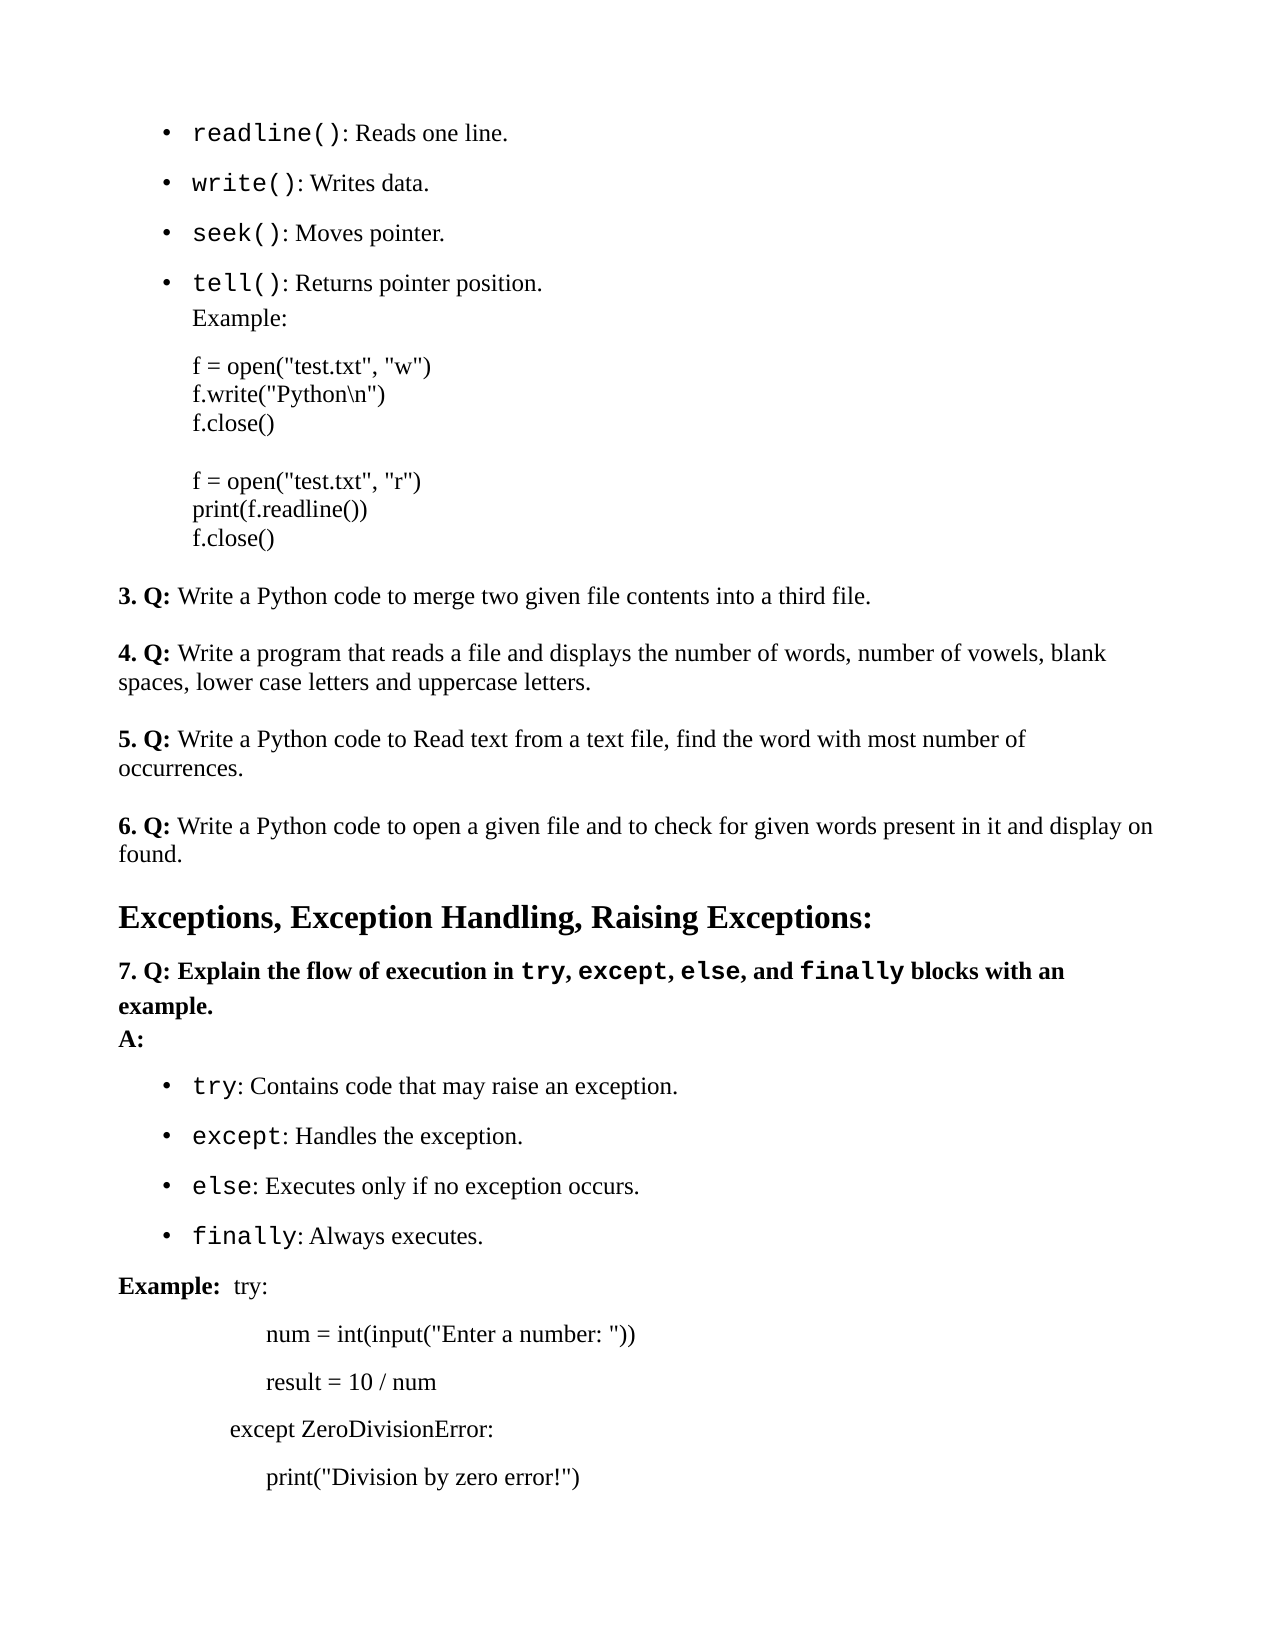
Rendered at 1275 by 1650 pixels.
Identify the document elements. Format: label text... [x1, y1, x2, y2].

text 7. Q: Explain the flow of execution in try, except, else, and finally blocks with an example. A: [118, 956, 1157, 1053]
text 3. Q: Write a Python code to merge two given file contents into a third file. [118, 581, 1157, 609]
list write(): Writes data. [162, 168, 1157, 199]
text 6. Q: Write a Python code to open a given file and to check for given words present in it and display on found. [118, 811, 1157, 868]
text f.close() [118, 408, 1157, 437]
text num = int(input("Enter a number: ")) [118, 1319, 1157, 1348]
list seek(): Moves pointer. [162, 218, 1157, 249]
text 4. Q: Write a program that reads a file and displays the number of words, number of vowels, blank spaces, lower case letters and uppercase letters. [118, 638, 1157, 696]
text f.close() [118, 523, 1157, 552]
text Example: try: [118, 1271, 1157, 1300]
text f = open("test.txt", "w") [118, 351, 1157, 379]
list tell(): Returns pointer position. Example: [162, 268, 1157, 332]
list finally: Always executes. [162, 1221, 1157, 1252]
text result = 10 / num [118, 1367, 1157, 1395]
text except ZeroDivisionError: [118, 1414, 1157, 1443]
list except: Handles the exception. [162, 1121, 1157, 1152]
text print("Division by zero error!") [118, 1462, 1157, 1491]
list else: Executes only if no exception occurs. [162, 1171, 1157, 1202]
text 5. Q: Write a Python code to Read text from a text file, find the word with most number of occurrences. [118, 724, 1157, 782]
text f = open("test.txt", "r") [118, 466, 1157, 494]
text print(f.readline()) [118, 494, 1157, 523]
text Exceptions, Exception Handling, Raising Exceptions: [118, 897, 1157, 935]
list readline(): Reads one line. [162, 118, 1157, 149]
list try: Contains code that may raise an exception. [162, 1071, 1157, 1102]
text f.write("Python\n") [118, 379, 1157, 408]
